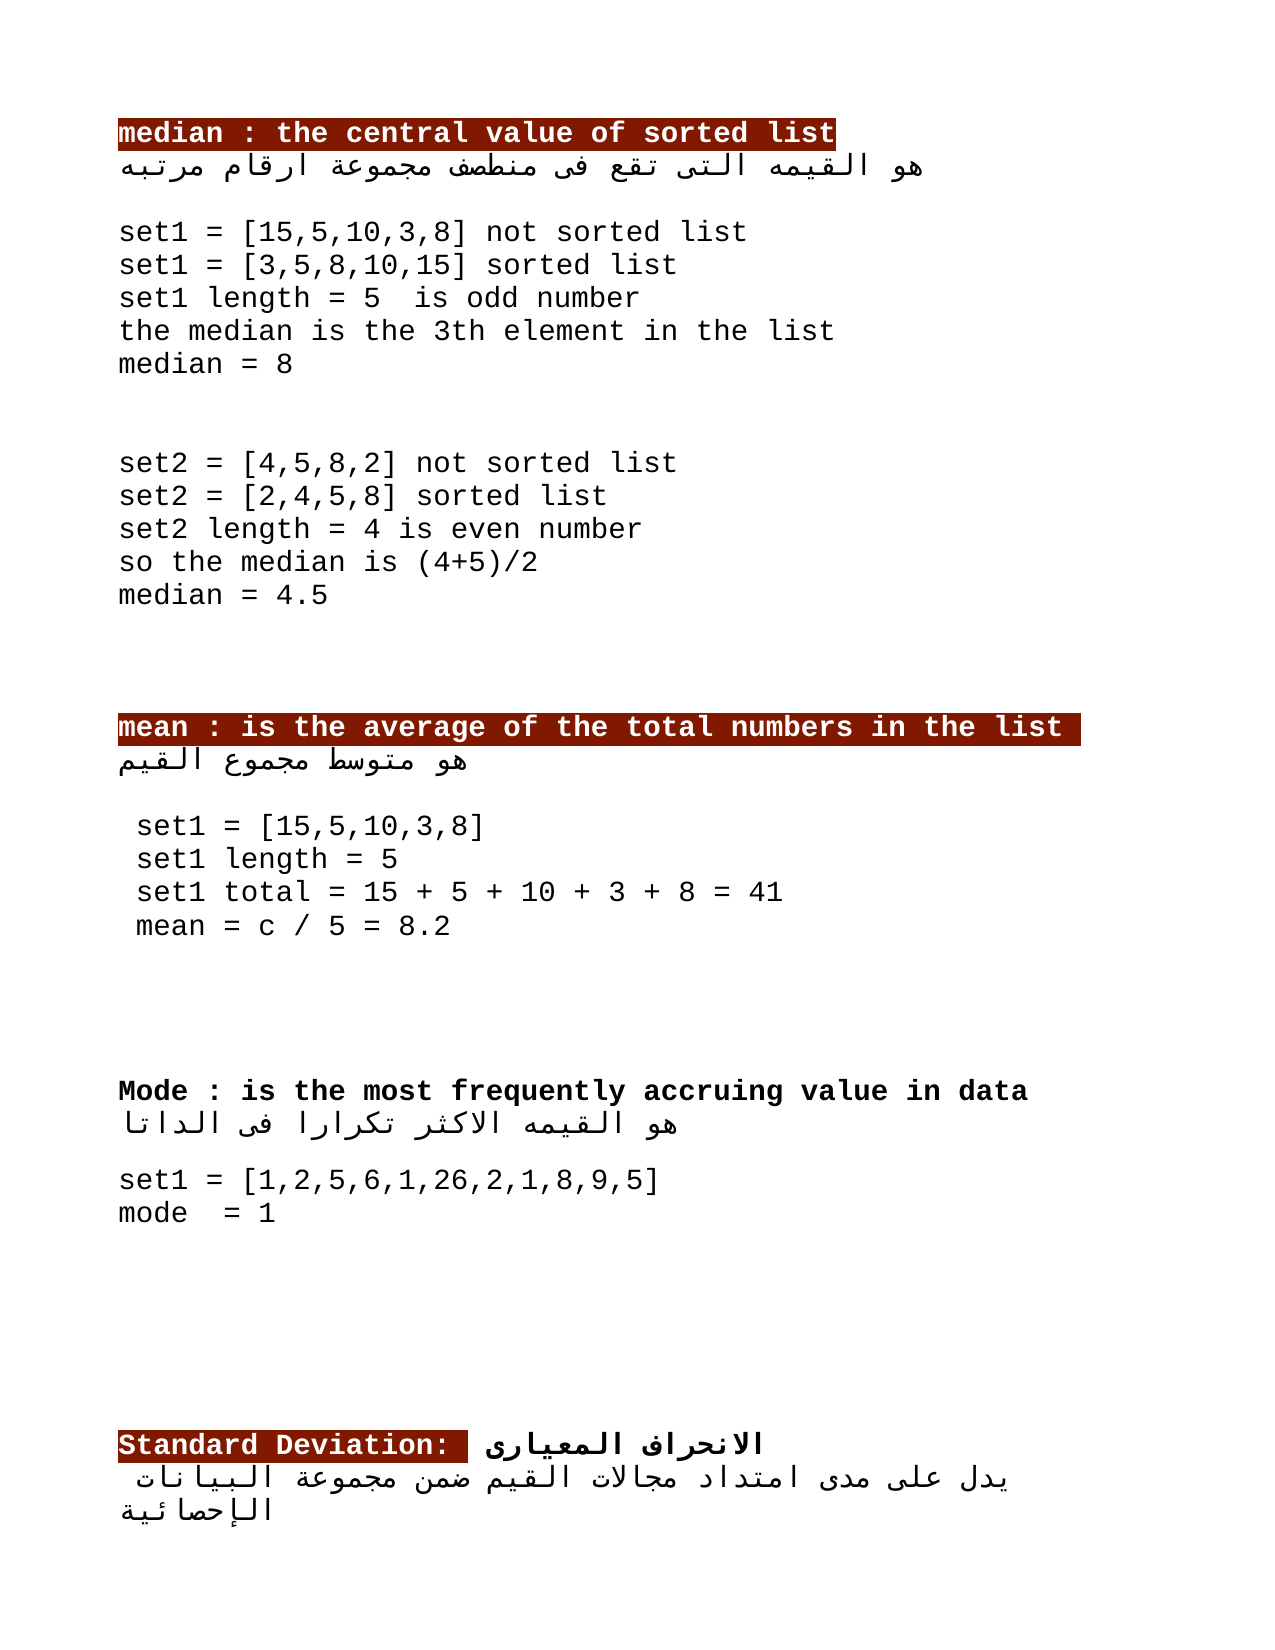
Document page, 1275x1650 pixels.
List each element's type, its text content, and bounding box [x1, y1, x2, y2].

text mean = c / 5 = 8.2 [118, 911, 1157, 944]
text يدل على مدى امتداد مجالات القيم ضمن مجموعة البيانات الإحصائية [118, 1463, 1157, 1529]
text هو متوسط مجموع القيم [118, 746, 1157, 778]
text set2 length = 4 is even number [118, 514, 1157, 547]
text the median is the 3th element in the list [118, 316, 1157, 349]
text mean : is the average of the total numbers in the list [118, 712, 1157, 746]
text set1 = [3,5,8,10,15] sorted list [118, 250, 1157, 283]
text set1 = [1,2,5,6,1,26,2,1,8,9,5] [118, 1165, 1157, 1198]
text set1 length = 5 [118, 844, 1157, 878]
text so the median is (4+5)/2 [118, 547, 1157, 580]
text هو القيمه الاكثر تكرارا فى الداتا [118, 1109, 1157, 1142]
text set2 = [4,5,8,2] not sorted list [118, 448, 1157, 481]
text median : the central value of sorted list [118, 118, 1157, 151]
text set1 = [15,5,10,3,8] not sorted list [118, 217, 1157, 250]
text Standard Deviation: الانحراف المعيارى [118, 1430, 1157, 1463]
text set1 = [15,5,10,3,8] [118, 812, 1157, 844]
text mode = 1 [118, 1198, 1157, 1231]
text set2 = [2,4,5,8] sorted list [118, 481, 1157, 514]
text هو القيمه التى تقع فى منطصف مجموعة ارقام مرتبه [118, 151, 1157, 184]
text Mode : is the most frequently accruing value in data [118, 1076, 1157, 1109]
text set1 total = 15 + 5 + 10 + 3 + 8 = 41 [118, 878, 1157, 911]
text median = 8 [118, 349, 1157, 382]
text set1 length = 5 is odd number [118, 283, 1157, 316]
text median = 4.5 [118, 580, 1157, 613]
